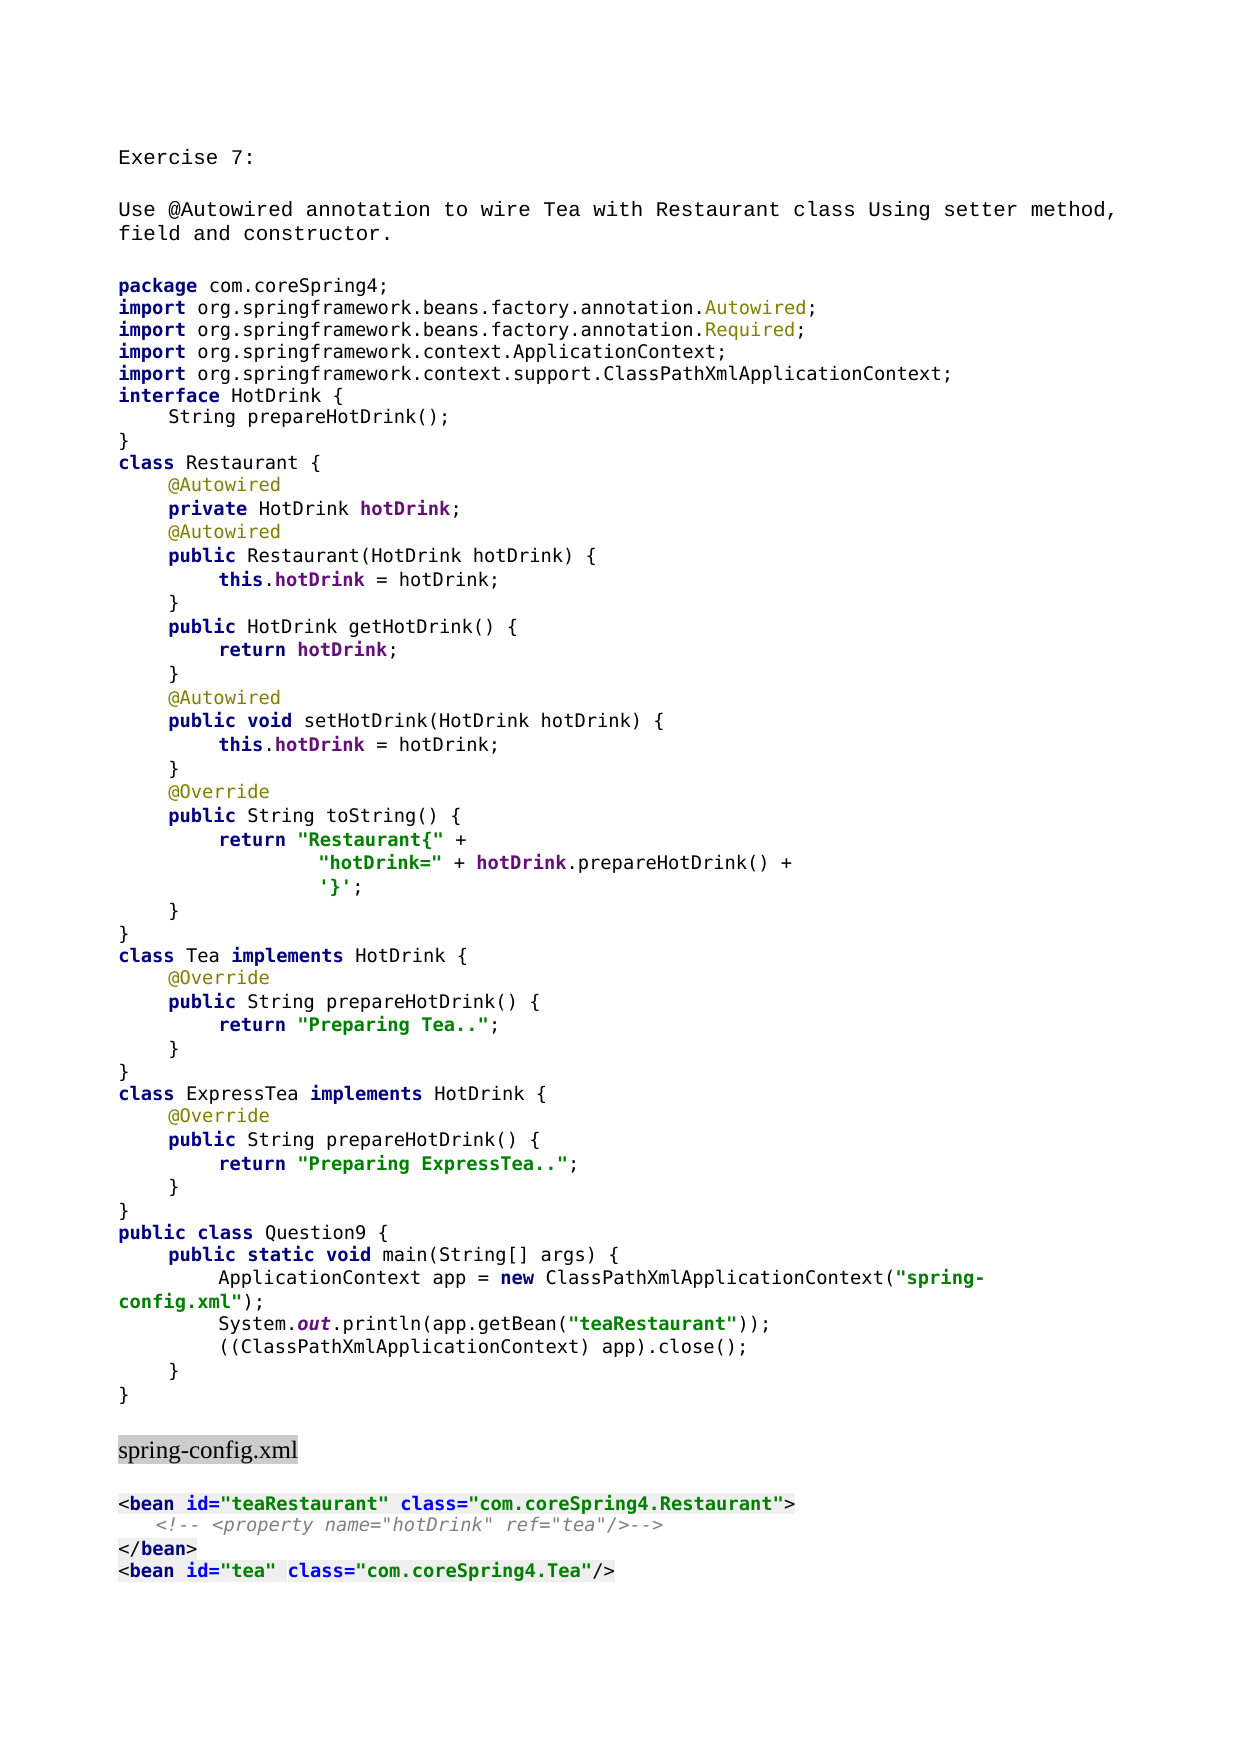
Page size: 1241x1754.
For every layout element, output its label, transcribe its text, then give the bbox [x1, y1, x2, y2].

text ((ClassPathXmlApplicationContext) app).close(); [118, 1336, 1122, 1360]
text } [118, 1176, 1122, 1200]
text '}'; [118, 876, 1122, 899]
text @Override [118, 1105, 1122, 1129]
text this.hotDrink = hotDrink; [118, 568, 1122, 592]
text import org.springframework.context.support.ClassPathXmlApplicationContext; [118, 363, 1122, 385]
text class ExpressTea implements HotDrink { [118, 1083, 1122, 1105]
text public Restaurant(HotDrink hotDrink) { [118, 545, 1122, 568]
text spring-config.xml [118, 1435, 1122, 1464]
text package com.coreSpring4; [118, 275, 1122, 297]
text @Autowired [118, 521, 1122, 545]
text <!-- <property name="hotDrink" ref="tea"/>--> [118, 1514, 1122, 1538]
text <bean id="tea" class="com.coreSpring4.Tea"/> [118, 1560, 1122, 1582]
text System.out.println(app.getBean("teaRestaurant")); [118, 1313, 1122, 1336]
text import org.springframework.context.ApplicationContext; [118, 341, 1122, 363]
text public String prepareHotDrink() { [118, 991, 1122, 1014]
text @Override [118, 967, 1122, 991]
text import org.springframework.beans.factory.annotation.Autowired; [118, 297, 1122, 319]
text } [118, 1200, 1122, 1222]
text } [118, 1384, 1122, 1406]
text } [118, 1360, 1122, 1384]
text private HotDrink hotDrink; [118, 498, 1122, 521]
text public static void main(String[] args) { [118, 1244, 1122, 1267]
text public HotDrink getHotDrink() { [118, 616, 1122, 639]
text } [118, 1038, 1122, 1062]
text class Restaurant { [118, 452, 1122, 474]
text } [118, 758, 1122, 781]
text @Override [118, 781, 1122, 805]
text Use @Autowired annotation to wire Tea with Restaurant class Using setter method, field and constructor. [118, 199, 1122, 247]
text public String toString() { [118, 805, 1122, 829]
text return "Preparing ExpressTea.."; [118, 1153, 1122, 1176]
text public class Question9 { [118, 1222, 1122, 1244]
text } [118, 430, 1122, 452]
text class Tea implements HotDrink { [118, 945, 1122, 967]
text @Autowired [118, 687, 1122, 710]
text String prepareHotDrink(); [118, 407, 1122, 430]
text <bean id="teaRestaurant" class="com.coreSpring4.Restaurant"> [118, 1493, 1122, 1514]
text </bean> [118, 1538, 1122, 1560]
text } [118, 592, 1122, 616]
text "hotDrink=" + hotDrink.prepareHotDrink() + [118, 852, 1122, 876]
text } [118, 899, 1122, 923]
text return "Preparing Tea.."; [118, 1014, 1122, 1038]
text ApplicationContext app = new ClassPathXmlApplicationContext("spring-config.xml"); [118, 1267, 1122, 1313]
text public String prepareHotDrink() { [118, 1129, 1122, 1153]
text import org.springframework.beans.factory.annotation.Required; [118, 319, 1122, 341]
text return "Restaurant{" + [118, 829, 1122, 852]
text public void setHotDrink(HotDrink hotDrink) { [118, 710, 1122, 734]
text } [118, 1062, 1122, 1083]
text } [118, 663, 1122, 687]
text interface HotDrink { [118, 385, 1122, 407]
text } [118, 923, 1122, 945]
text this.hotDrink = hotDrink; [118, 734, 1122, 758]
text @Autowired [118, 474, 1122, 498]
text return hotDrink; [118, 639, 1122, 663]
text Exercise 7: [118, 147, 1122, 171]
